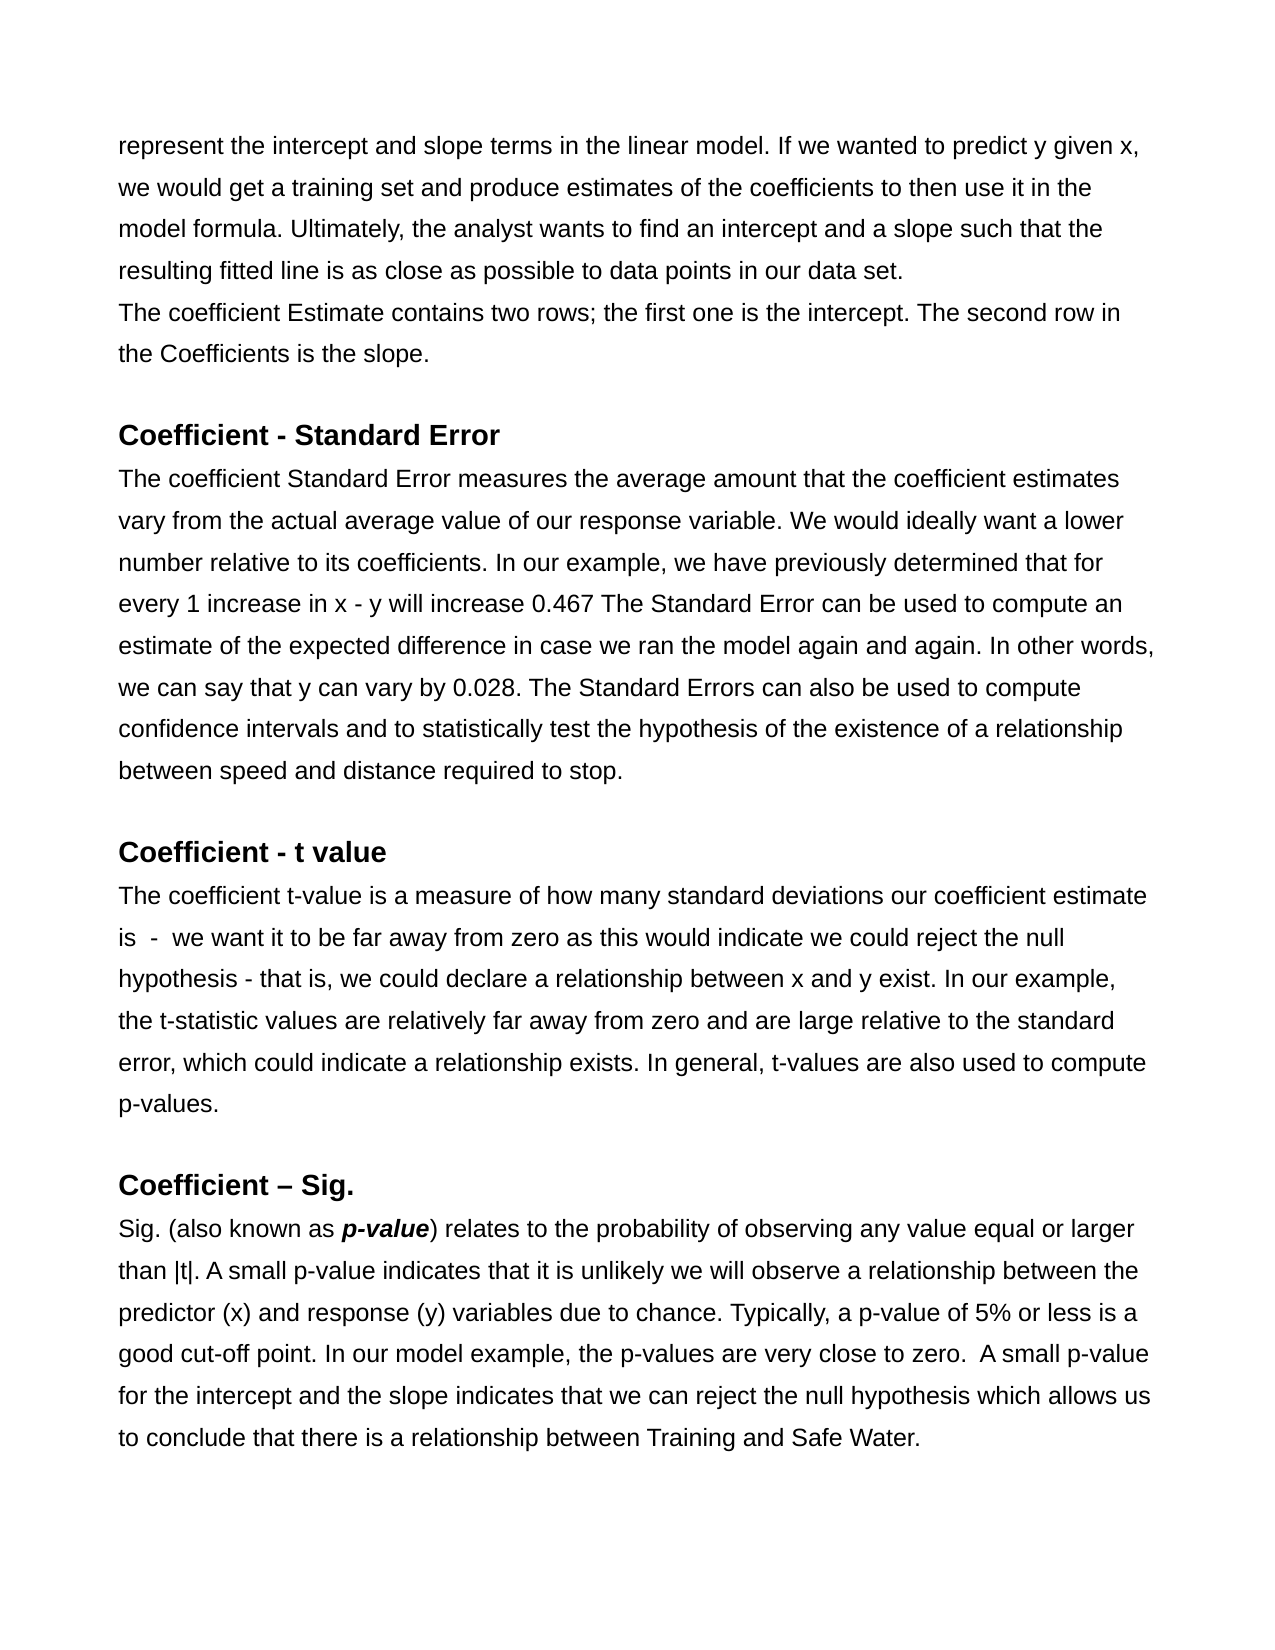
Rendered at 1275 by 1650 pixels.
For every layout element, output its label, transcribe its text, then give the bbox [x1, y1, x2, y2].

text Coefficient - Standard Error [118, 410, 1157, 451]
text Coefficient – Sig. [118, 1160, 1157, 1201]
text represent the intercept and slope terms in the linear model. If we wanted to predict y given x, we would get a training set and produce estimates of the coefficients to then use it in the model formula. Ultimately, the analyst wants to find an intercept and a slope such that the resulting fitted line is as close as possible to data points in our data set. [118, 118, 1157, 285]
text The coefficient Estimate contains two rows; the first one is the intercept. The second row in the Coefficients is the slope. [118, 285, 1157, 368]
text Sig. (also known as p-value) relates to the probability of observing any value equal or larger than |t|. A small p-value indicates that it is unlikely we will observe a relationship between the predictor (x) and response (y) variables due to chance. Typically, a p-value of 5% or less is a good cut-off point. In our model example, the p-values are very close to zero. A small p-value for the intercept and the slope indicates that we can reject the null hypothesis which allows us to conclude that there is a relationship between Training and Safe Water. [118, 1201, 1157, 1451]
text The coefficient Standard Error measures the average amount that the coefficient estimates vary from the actual average value of our response variable. We would ideally want a lower number relative to its coefficients. In our example, we have previously determined that for every 1 increase in x - y will increase 0.467 The Standard Error can be used to compute an estimate of the expected difference in case we ran the model again and again. In other words, we can say that y can vary by 0.028. The Standard Errors can also be used to compute confidence intervals and to statistically test the hypothesis of the existence of a relationship between speed and distance required to stop. [118, 451, 1157, 785]
text The coefficient t-value is a measure of how many standard deviations our coefficient estimate is - we want it to be far away from zero as this would indicate we could reject the null hypothesis - that is, we could declare a relationship between x and y exist. In our example, the t-statistic values are relatively far away from zero and are large relative to the standard error, which could indicate a relationship exists. In general, t-values are also used to compute p-values. [118, 868, 1157, 1118]
text Coefficient - t value [118, 826, 1157, 868]
